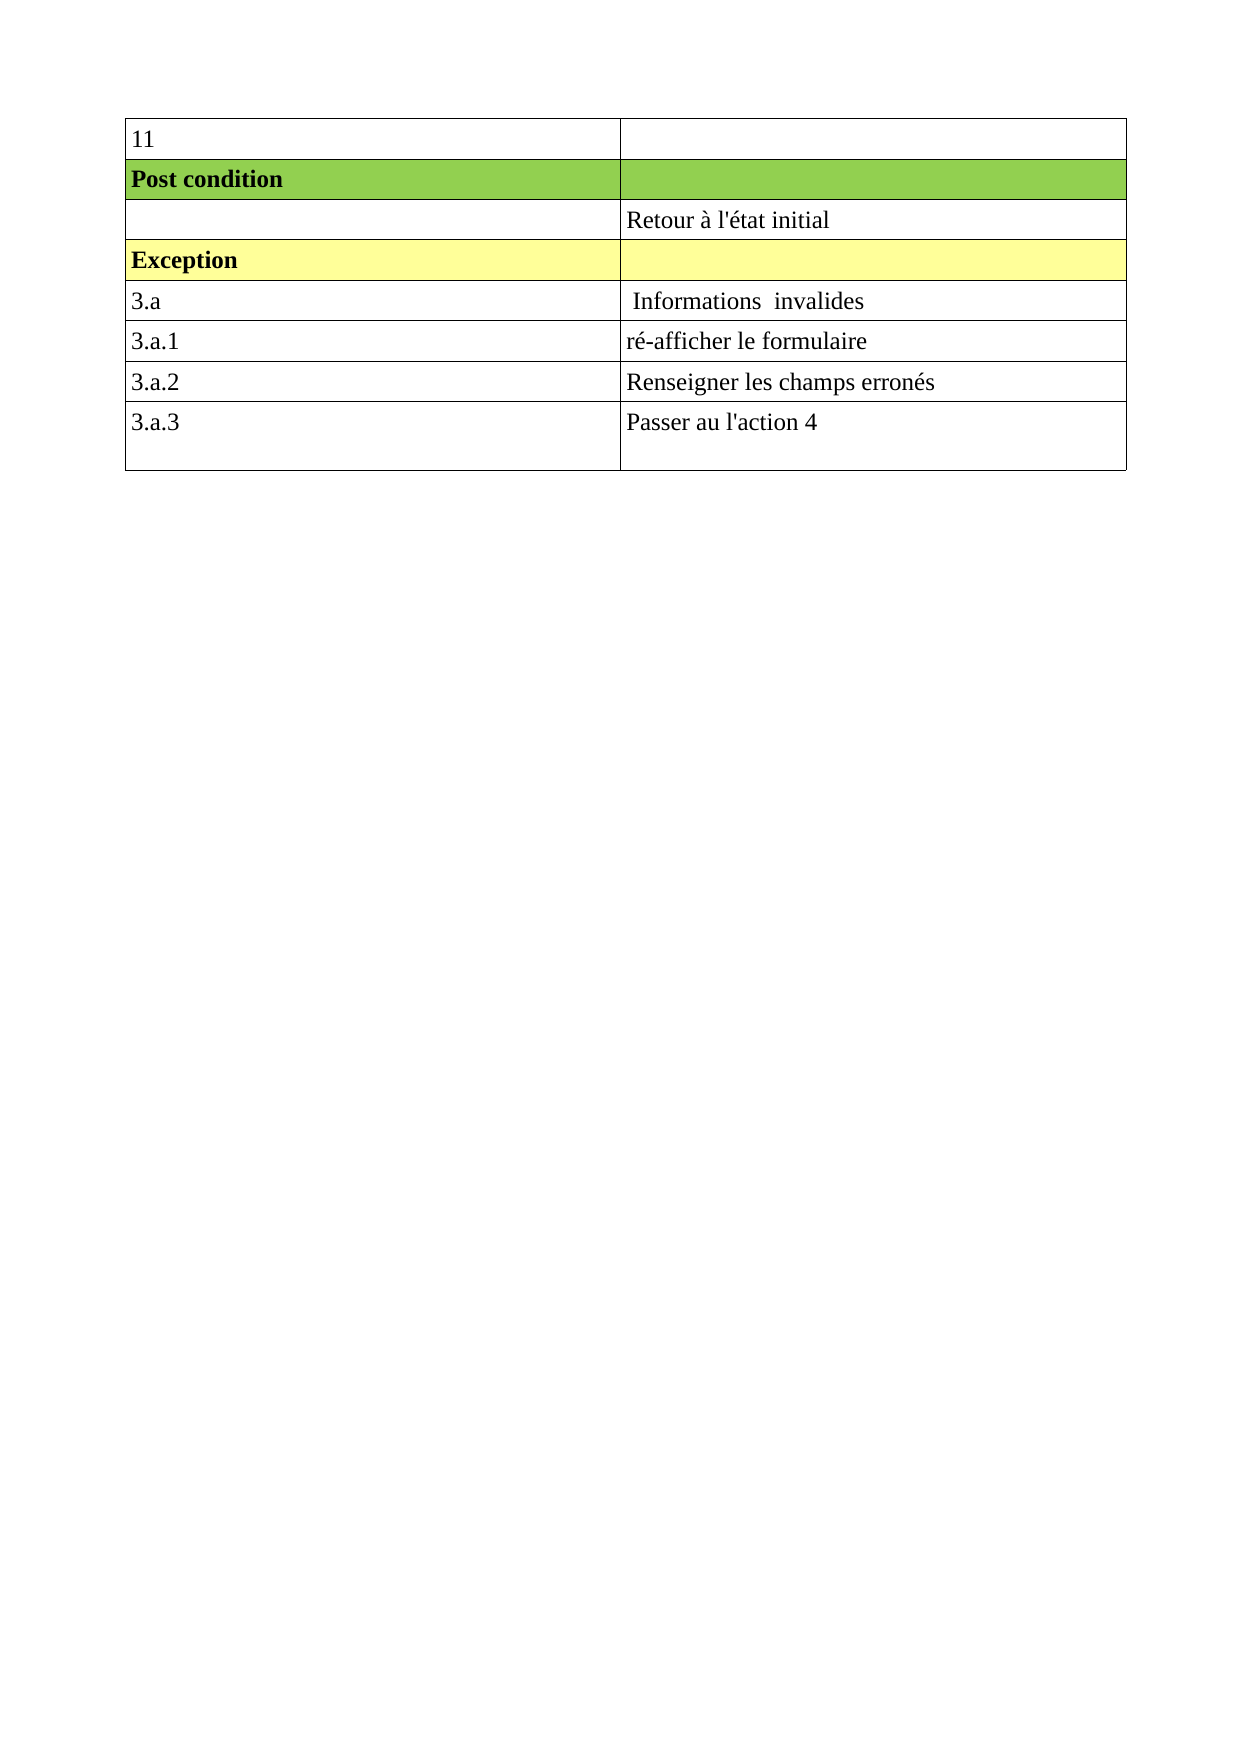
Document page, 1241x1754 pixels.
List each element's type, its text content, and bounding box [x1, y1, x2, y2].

table_cell 3.a.3 [126, 402, 620, 470]
table_cell Passer au l'action 4 [621, 402, 1126, 470]
table_cell 3.a [126, 281, 620, 320]
table_cell Exception [126, 240, 620, 280]
table_cell 11 [126, 119, 620, 158]
table_cell Post condition [126, 160, 620, 199]
table_cell [621, 119, 1126, 158]
table_cell [621, 160, 1126, 199]
table_cell 3.a.1 [126, 321, 620, 361]
table_cell [126, 200, 620, 239]
table_cell [621, 240, 1126, 280]
table_cell Retour à l'état initial [621, 200, 1126, 239]
table_cell Renseigner les champs erronés [621, 362, 1126, 401]
table_cell ré-afficher le formulaire [621, 321, 1126, 361]
table_cell 3.a.2 [126, 362, 620, 401]
table_cell Informations invalides [621, 281, 1126, 320]
